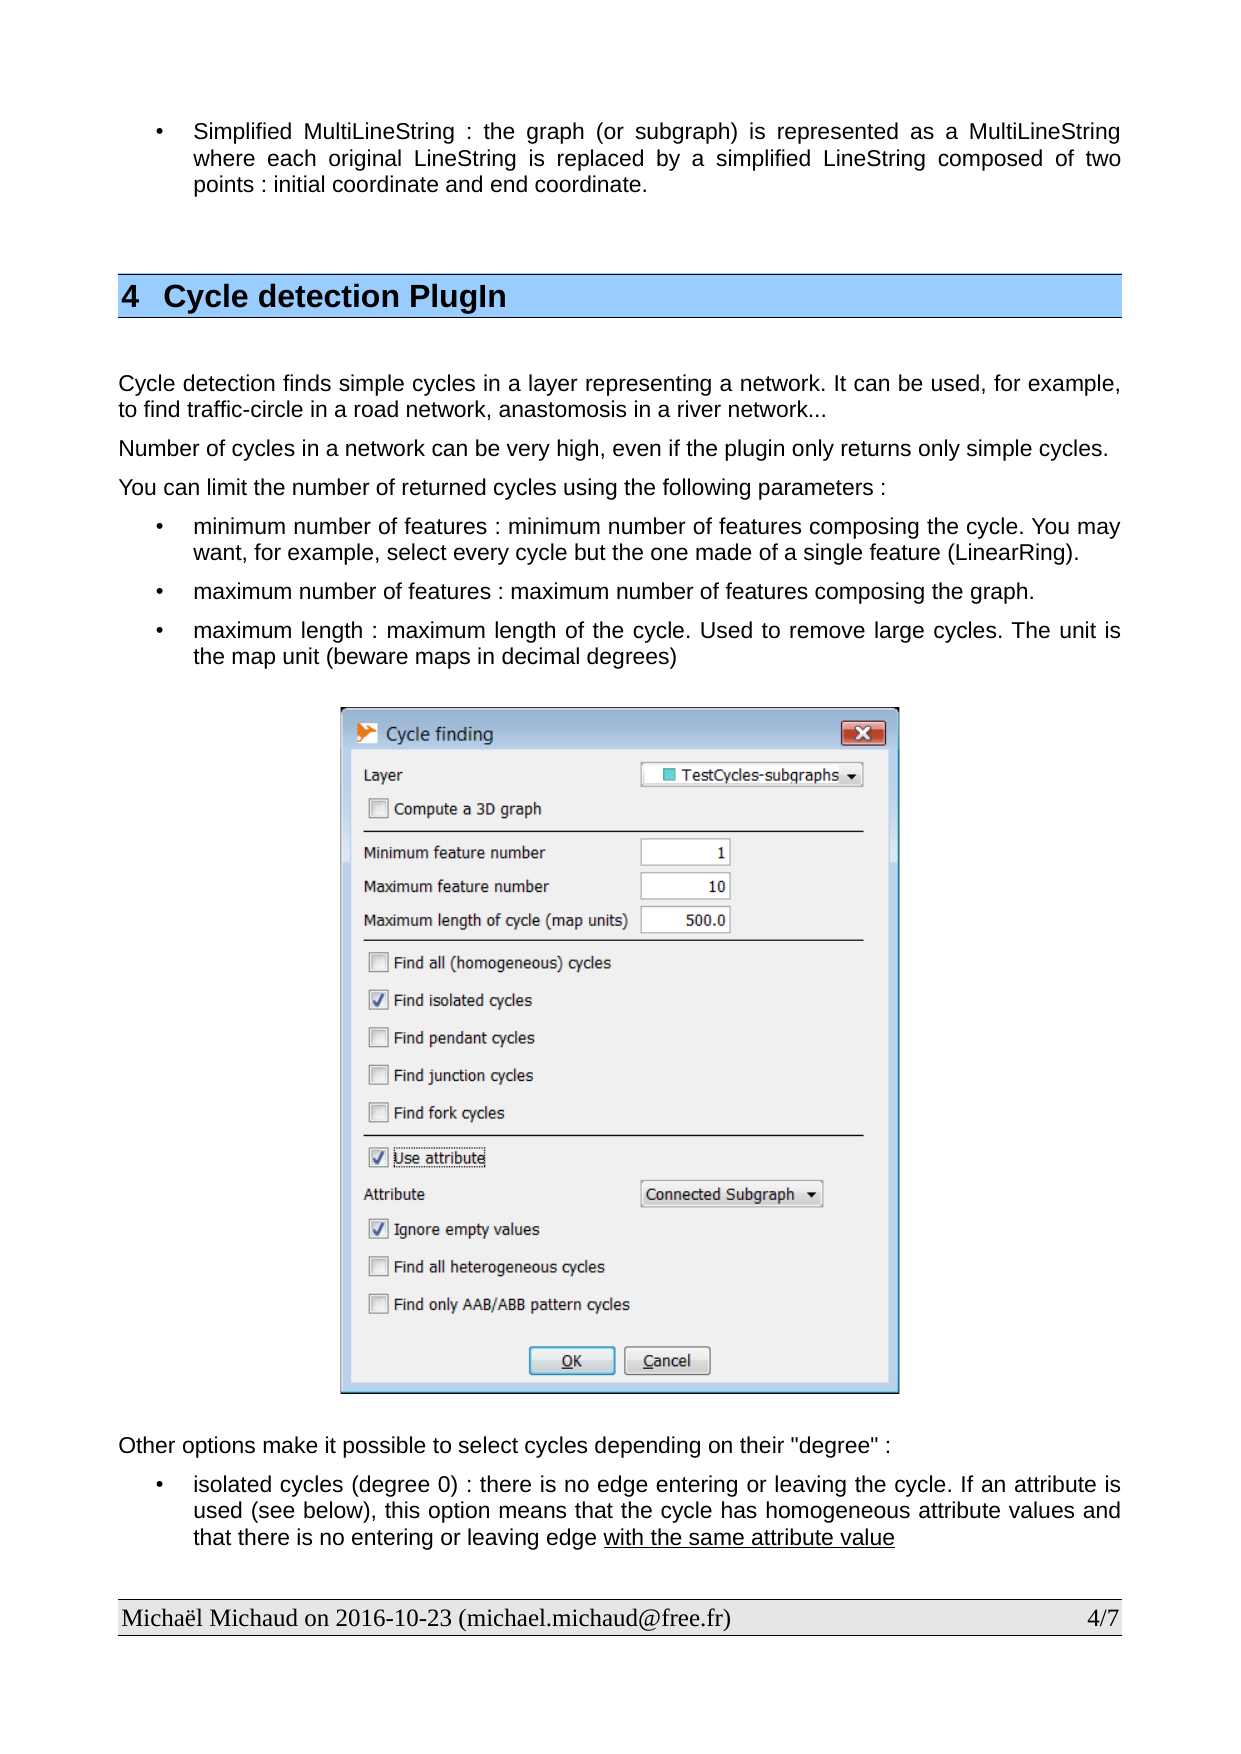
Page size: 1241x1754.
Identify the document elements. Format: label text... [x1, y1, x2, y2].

list maximum number of features : maximum number of features composing the graph. [156, 578, 1122, 604]
text You can limit the number of returned cycles using the following parameters : [118, 474, 1122, 500]
list isolated cycles (degree 0) : there is no edge entering or leaving the cycle. If an attribute is used (see below), this option means that the cycle has homogeneous attribute values and that there is no entering or leaving edge with the same attribute value [156, 1471, 1122, 1550]
picture [340, 707, 900, 1394]
text Cycle detection finds simple cycles in a layer representing a network. It can be used, for example, to find traffic-circle in a road network, anastomosis in a river network... [118, 370, 1122, 422]
list maximum length : maximum length of the cycle. Used to remove large cycles. The unit is the map unit (beware maps in decimal degrees) [156, 617, 1122, 669]
text Number of cycles in a network can be very high, even if the plugin only returns only simple cycles. [118, 435, 1122, 461]
list Simplified MultiLineString : the graph (or subgraph) is represented as a MultiLineString where each original LineString is replaced by a simplified LineString composed of two points : initial coordinate and end coordinate. [156, 118, 1122, 197]
subtitle Cycle detection PlugIn [118, 275, 1122, 317]
text Other options make it possible to select cycles depending on their "degree" : [118, 1432, 1122, 1459]
list minimum number of features : minimum number of features composing the cycle. You may want, for example, select every cycle but the one made of a single feature (LinearRing). [156, 513, 1122, 565]
